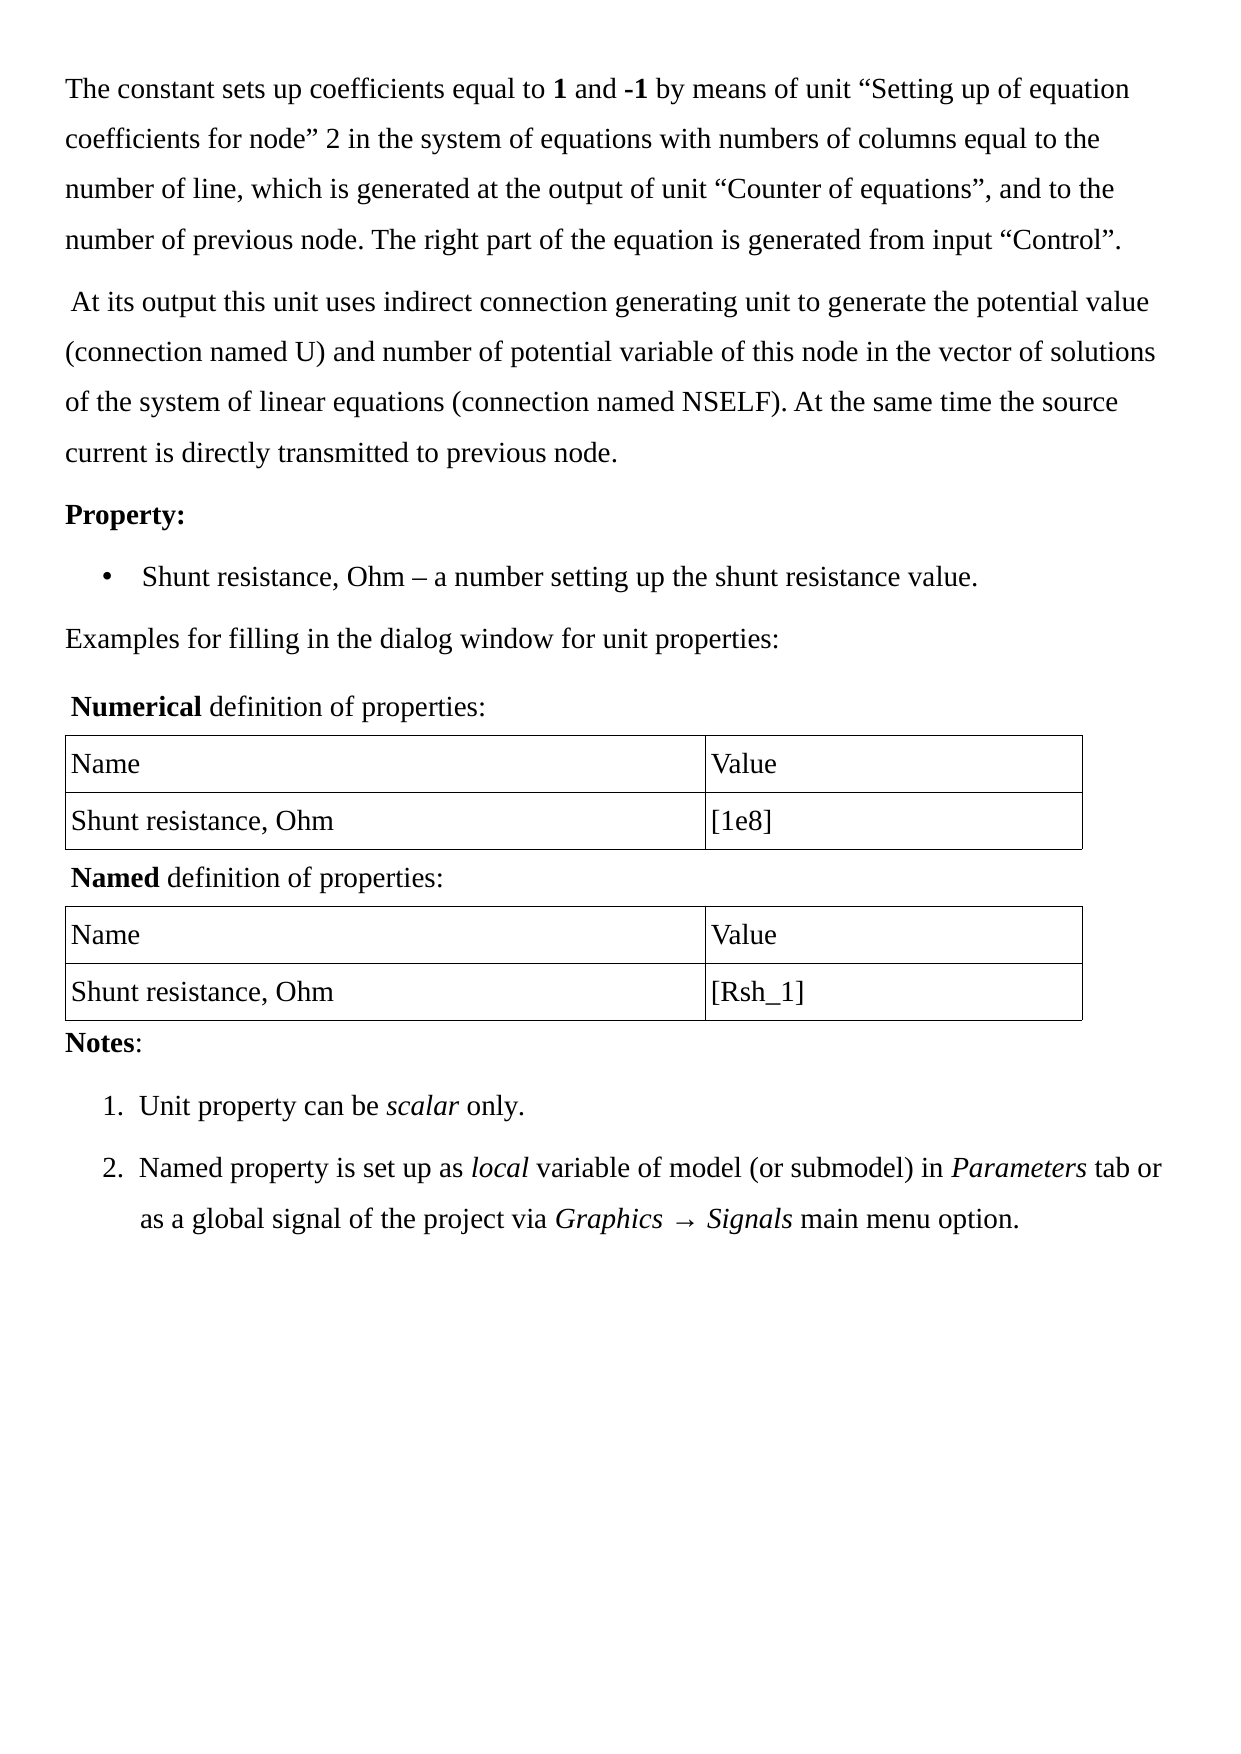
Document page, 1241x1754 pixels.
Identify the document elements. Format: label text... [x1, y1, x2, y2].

table_cell Shunt resistance, Ohm [66, 793, 705, 849]
table_cell Shunt resistance, Ohm [66, 964, 705, 1019]
table_cell The unit represents the model of a source of controllable difference of potentials, which can be described via the following equation: , where: is for potential of the given node; is for potential of previous (input) node; is for value of boundary potential. Internal structure of the unit is given in Figure 1: Figure 1 – Internal structure of unit “Controllable voltage source” The unit has an input (from the bottom), which is connected to the boundary or internal node of the electric circuit, a control input (on its side) for setting up the difference of voltage source potentials and an output for connection to other electric circuit elements. This element is topologically a node of special type. The constant sets up coefficients equal to 1 and -1 by means of unit “Setting up of equation coefficients for node” 2 in the system of equations with numbers of columns equal to the number of line, which is generated at the output of unit “Counter of equations”, and to the number of previous node. The right part of the equation is generated from input “Control”. At its output this unit uses indirect connection generating unit to generate the potential value (connection named U) and number of potential variable of this node in the vector of solutions of the system of linear equations (connection named NSELF). At the same time the source current is directly transmitted to previous node. Property: Shunt resistance, Ohm – a number setting up the shunt resistance value. Examples for filling in the dialog window for unit properties: Notes: Unit property can be scalar only. Named property is set up as local variable of model (or submodel) in Parameters tab or as a global signal of the project via Graphics → Signals main menu option. [59, 59, 1181, 1246]
table_cell Name [66, 736, 705, 792]
table_cell Name [66, 907, 705, 963]
table_cell [Rsh_1] [706, 964, 1082, 1019]
table_cell [1e8] [706, 793, 1082, 849]
table_header Numerical definition of properties: [65, 678, 1082, 735]
table_cell Value [706, 736, 1082, 792]
table_cell Value [706, 907, 1082, 963]
table_cell Named definition of properties: [65, 850, 1082, 906]
